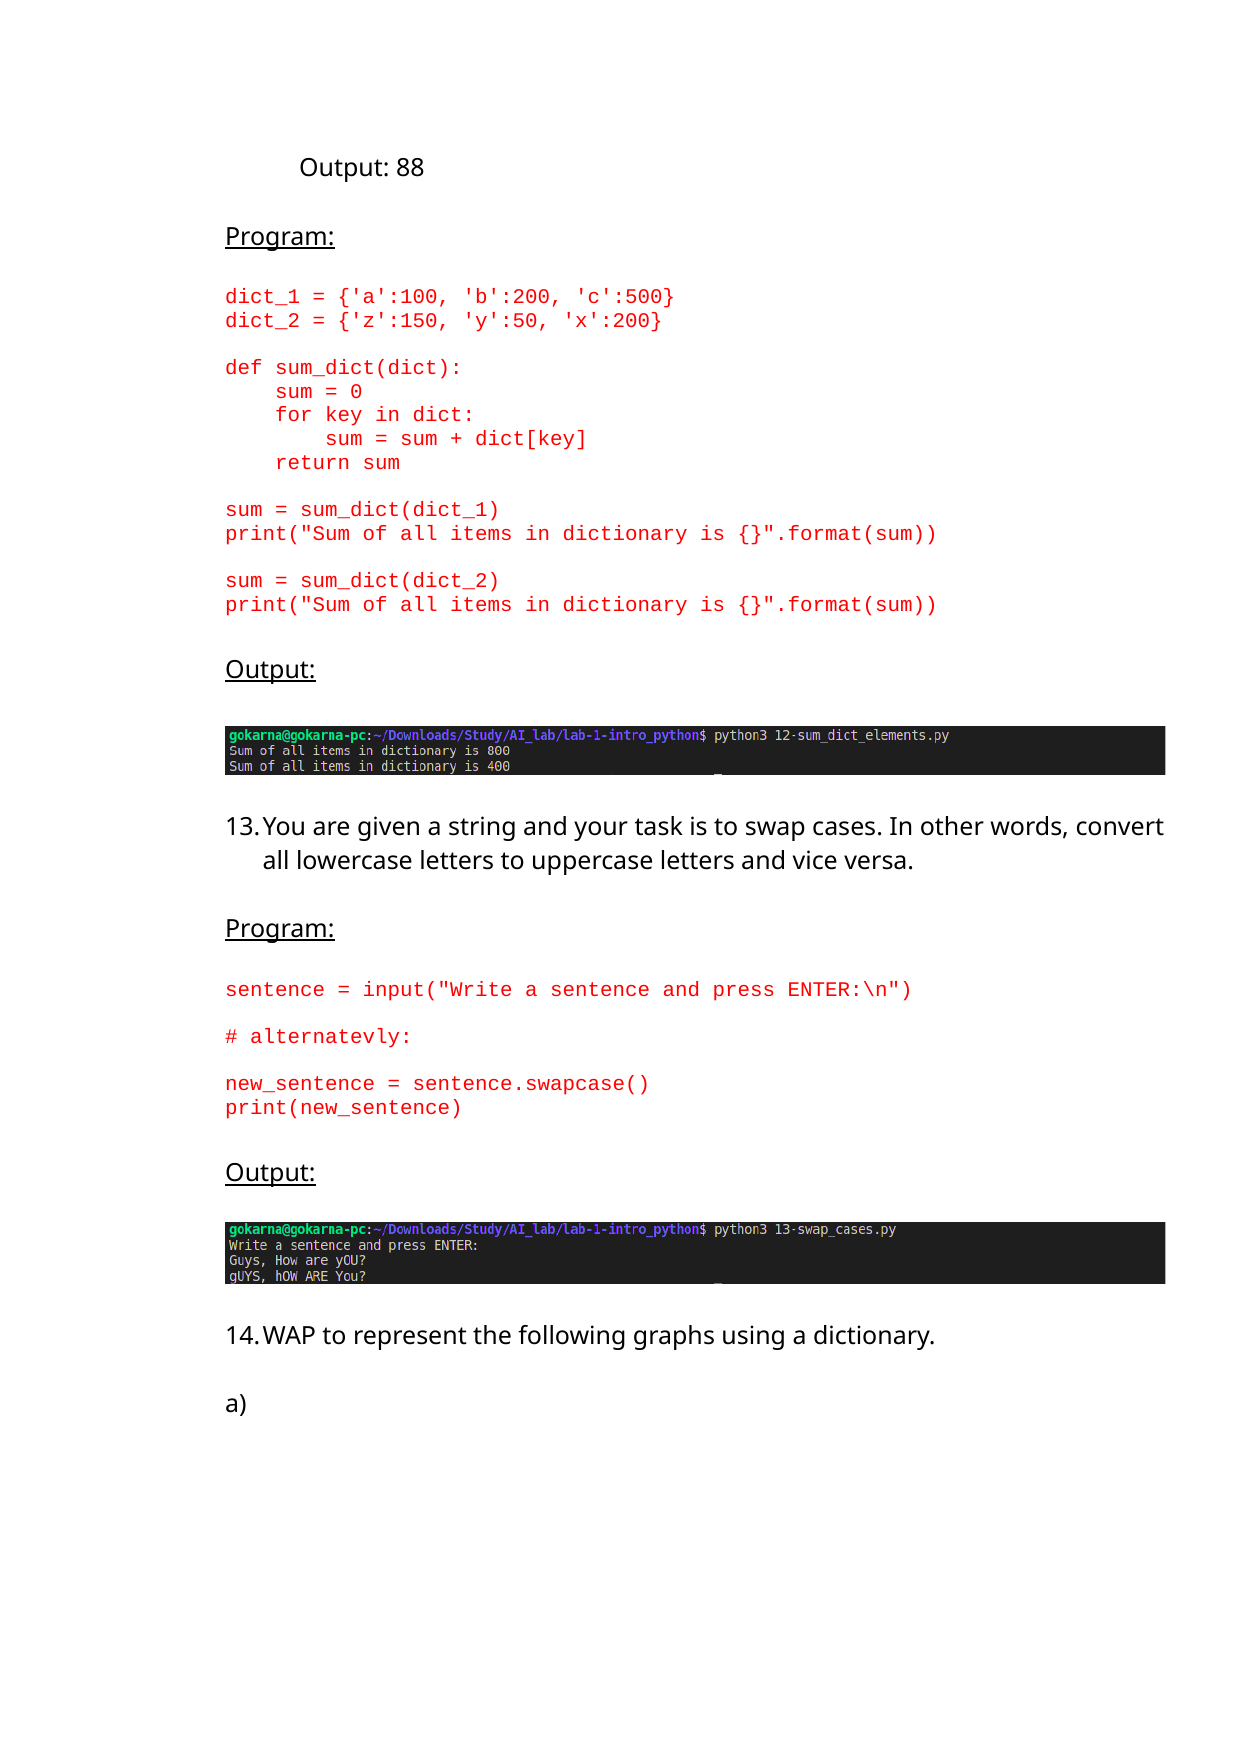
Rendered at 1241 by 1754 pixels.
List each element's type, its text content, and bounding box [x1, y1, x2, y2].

text sum = sum_dict(dict_1) [225, 499, 1166, 523]
text sum = sum + dict[key] [225, 428, 1166, 452]
text Output: [225, 651, 1166, 685]
text dict_2 = {'z':150, 'y':50, 'x':200} [225, 310, 1166, 333]
list You are given a string and your task is to swap cases. In other words, convert all lowercase letters to uppercase letters and vice versa. [225, 808, 1166, 877]
text Program: [225, 218, 1166, 252]
text for key in dict: [225, 404, 1166, 428]
text def sum_dict(dict): [225, 357, 1166, 381]
text new_sentence = sentence.swapcase() [225, 1073, 1166, 1097]
text Output: 88 [225, 150, 1166, 184]
text Program: [225, 911, 1166, 945]
text dict_1 = {'a':100, 'b':200, 'c':500} [225, 286, 1166, 310]
text a) [225, 1386, 1166, 1420]
text sentence = input("Write a sentence and press ENTER:\n") [225, 979, 1166, 1002]
text return sum [225, 452, 1166, 475]
picture [225, 1222, 1166, 1284]
text print(new_sentence) [225, 1097, 1166, 1121]
text print("Sum of all items in dictionary is {}".format(sum)) [225, 594, 1166, 617]
text Output: [225, 1155, 1166, 1189]
list WAP to represent the following graphs using a dictionary. [225, 1317, 1166, 1352]
text sum = sum_dict(dict_2) [225, 570, 1166, 594]
text # alternatevly: [225, 1026, 1166, 1050]
text print("Sum of all items in dictionary is {}".format(sum)) [225, 523, 1166, 546]
picture [225, 726, 1166, 775]
text sum = 0 [225, 381, 1166, 404]
